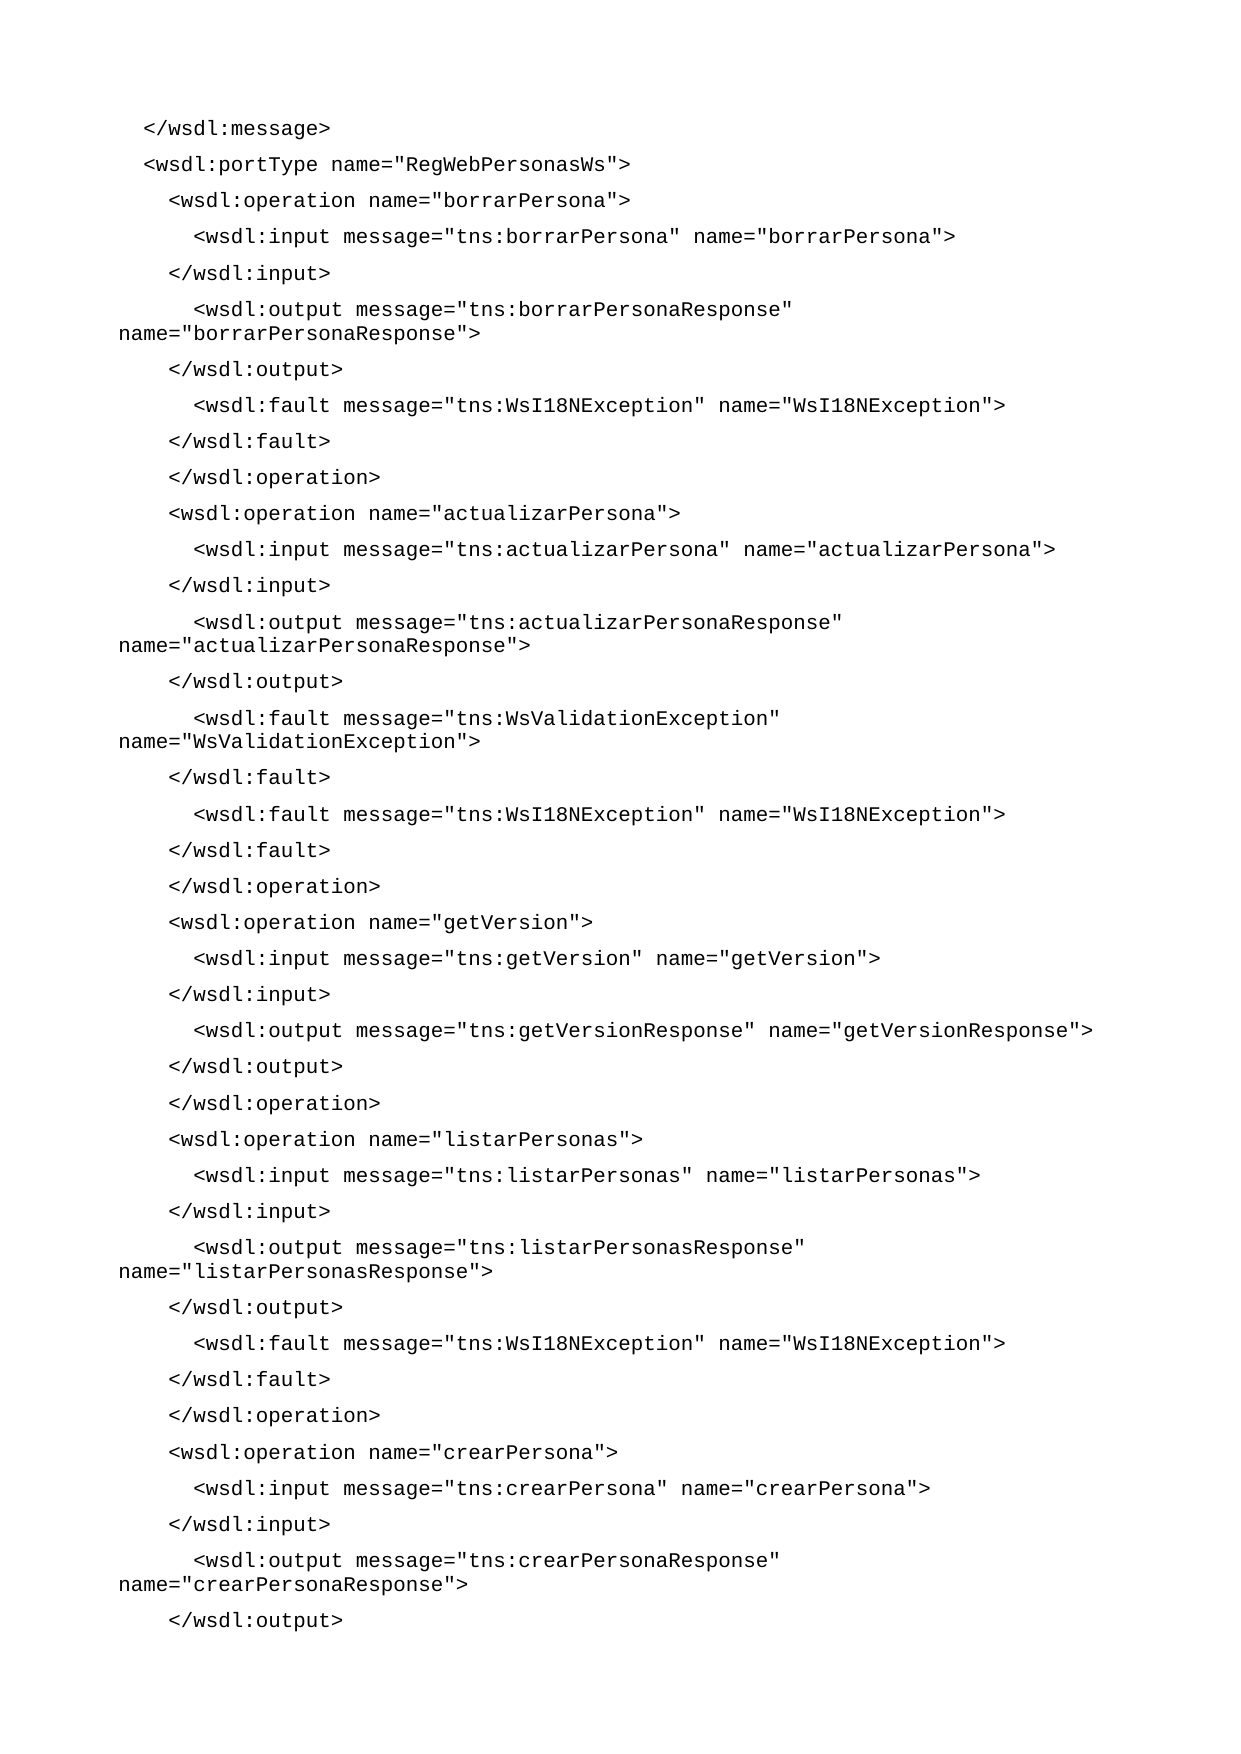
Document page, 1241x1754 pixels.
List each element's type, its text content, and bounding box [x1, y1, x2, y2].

text </wsdl:output> [118, 671, 1122, 695]
text <wsdl:output message="tns:actualizarPersonaResponse" name="actualizarPersonaResponse"> [118, 612, 1122, 659]
text <wsdl:input message="tns:getVersion" name="getVersion"> [118, 948, 1122, 972]
text </wsdl:output> [118, 1610, 1122, 1633]
text <wsdl:operation name="crearPersona"> [118, 1442, 1122, 1465]
text </wsdl:fault> [118, 431, 1122, 454]
text </wsdl:message> [118, 118, 1122, 142]
text </wsdl:fault> [118, 840, 1122, 863]
text <wsdl:fault message="tns:WsI18NException" name="WsI18NException"> [118, 1333, 1122, 1357]
text </wsdl:operation> [118, 1093, 1122, 1116]
text <wsdl:output message="tns:crearPersonaResponse" name="crearPersonaResponse"> [118, 1550, 1122, 1597]
text </wsdl:output> [118, 1297, 1122, 1321]
text <wsdl:operation name="listarPersonas"> [118, 1129, 1122, 1152]
text <wsdl:input message="tns:actualizarPersona" name="actualizarPersona"> [118, 539, 1122, 563]
text <wsdl:input message="tns:borrarPersona" name="borrarPersona"> [118, 227, 1122, 250]
text </wsdl:input> [118, 1514, 1122, 1538]
text </wsdl:operation> [118, 467, 1122, 491]
text <wsdl:output message="tns:borrarPersonaResponse" name="borrarPersonaResponse"> [118, 299, 1122, 346]
text </wsdl:input> [118, 984, 1122, 1008]
text </wsdl:input> [118, 263, 1122, 286]
text </wsdl:fault> [118, 1369, 1122, 1393]
text <wsdl:fault message="tns:WsI18NException" name="WsI18NException"> [118, 395, 1122, 418]
text <wsdl:input message="tns:listarPersonas" name="listarPersonas"> [118, 1165, 1122, 1189]
text <wsdl:output message="tns:listarPersonasResponse" name="listarPersonasResponse"> [118, 1237, 1122, 1284]
text </wsdl:input> [118, 1201, 1122, 1225]
text </wsdl:operation> [118, 1406, 1122, 1429]
text <wsdl:fault message="tns:WsI18NException" name="WsI18NException"> [118, 803, 1122, 827]
text </wsdl:operation> [118, 876, 1122, 899]
text <wsdl:fault message="tns:WsValidationException" name="WsValidationException"> [118, 708, 1122, 755]
text </wsdl:input> [118, 576, 1122, 599]
text <wsdl:operation name="actualizarPersona"> [118, 503, 1122, 527]
text <wsdl:portType name="RegWebPersonasWs"> [118, 154, 1122, 178]
text <wsdl:operation name="borrarPersona"> [118, 190, 1122, 214]
text <wsdl:operation name="getVersion"> [118, 912, 1122, 936]
text <wsdl:input message="tns:crearPersona" name="crearPersona"> [118, 1478, 1122, 1501]
text </wsdl:fault> [118, 767, 1122, 791]
text </wsdl:output> [118, 359, 1122, 382]
text <wsdl:output message="tns:getVersionResponse" name="getVersionResponse"> [118, 1020, 1122, 1044]
text </wsdl:output> [118, 1057, 1122, 1080]
